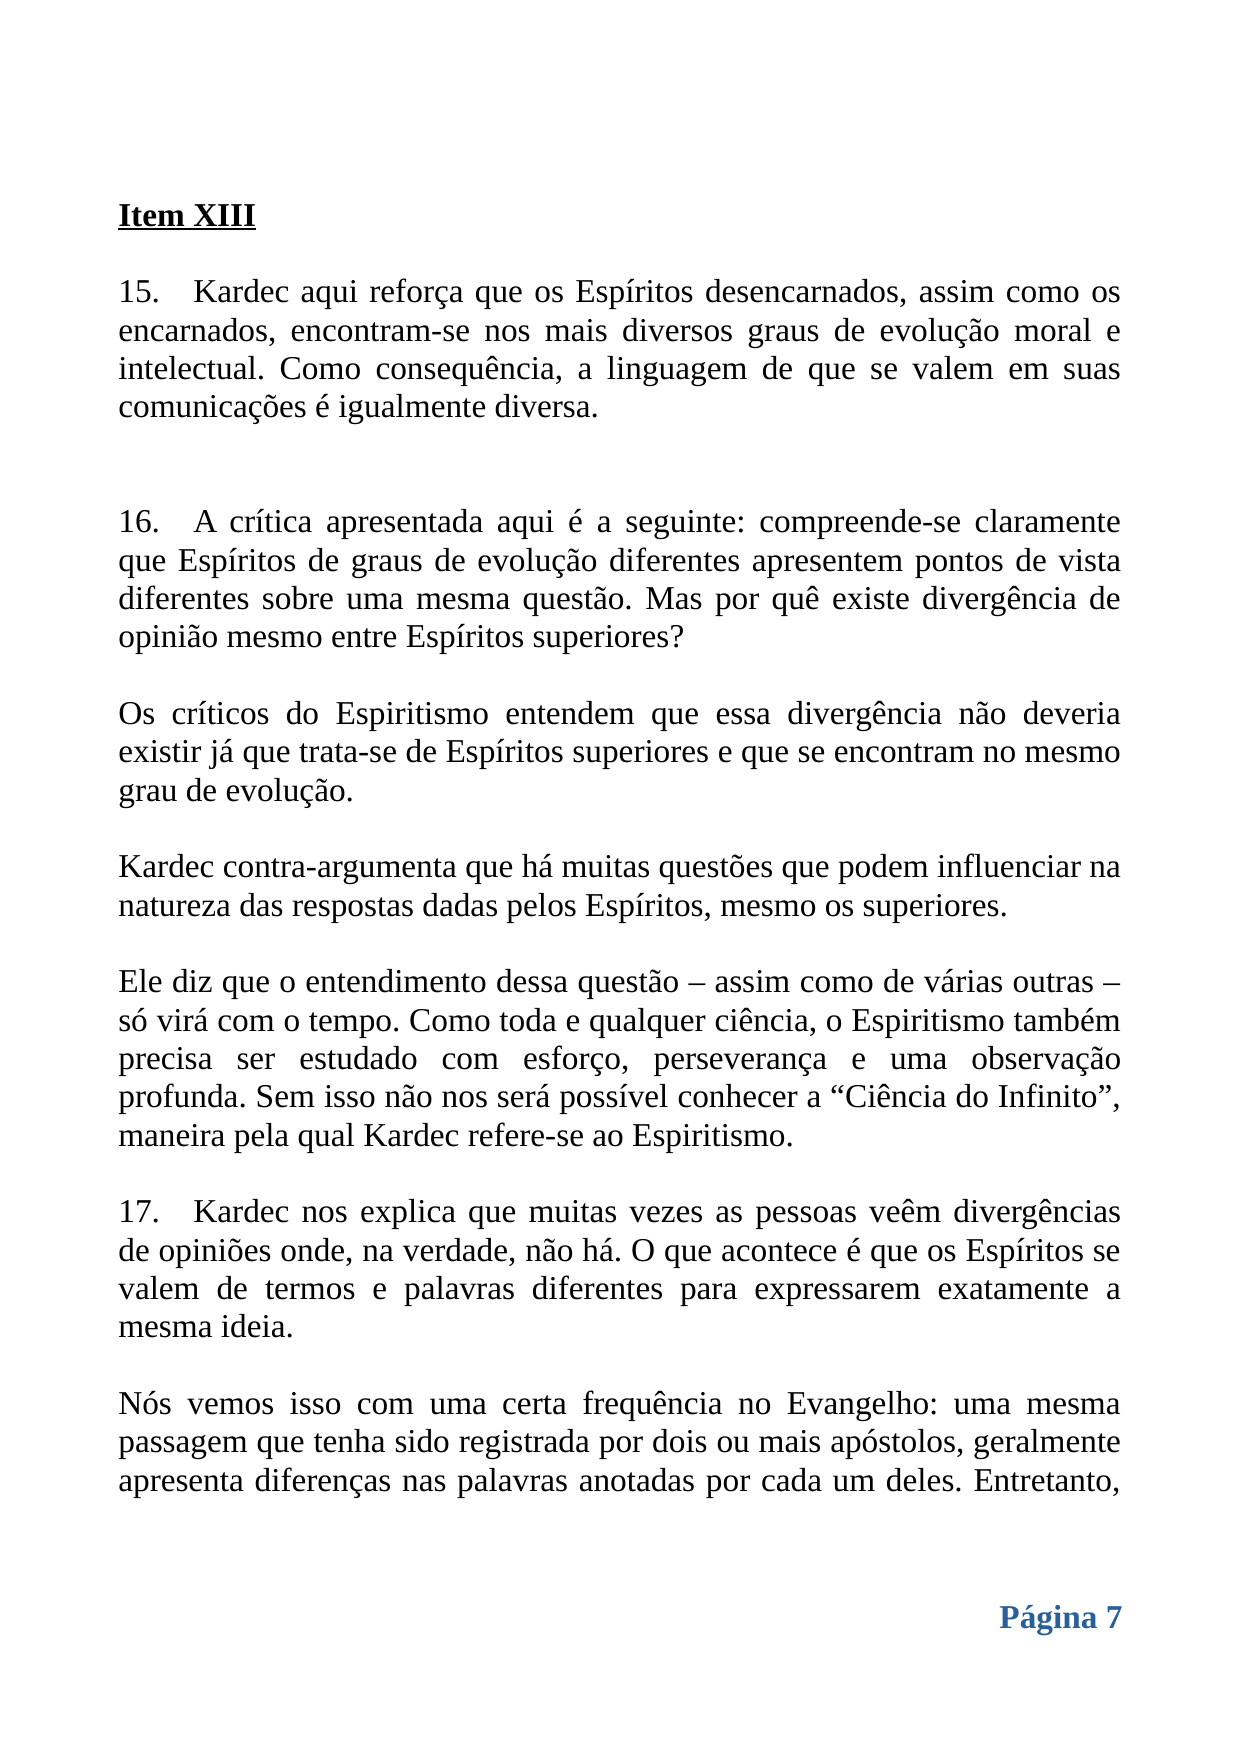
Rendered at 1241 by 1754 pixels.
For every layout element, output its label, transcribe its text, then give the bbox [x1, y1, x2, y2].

list Kardec nos explica que muitas vezes as pessoas veêm divergências de opiniões onde, na verdade, não há. O que acontece é que os Espíritos se valem de termos e palavras diferentes para expressarem exatamente a mesma ideia. [118, 1191, 1122, 1345]
text Item XIII [118, 195, 1122, 233]
text Nós vemos isso com uma certa frequência no Evangelho: uma mesma passagem que tenha sido registrada por dois ou mais apóstolos, geralmente apresenta diferenças nas palavras anotadas por cada um deles. Entretanto, [118, 1383, 1122, 1498]
text Os críticos do Espiritismo entendem que essa divergência não deveria existir já que trata-se de Espíritos superiores e que se encontram no mesmo grau de evolução. [118, 693, 1122, 808]
list Kardec aqui reforça que os Espíritos desencarnados, assim como os encarnados, encontram-se nos mais diversos graus de evolução moral e intelectual. Como consequência, a linguagem de que se valem em suas comunicações é igualmente diversa. [118, 271, 1122, 425]
text Kardec contra-argumenta que há muitas questões que podem influenciar na natureza das respostas dadas pelos Espíritos, mesmo os superiores. [118, 846, 1122, 923]
list A crítica apresentada aqui é a seguinte: compreende-se claramente que Espíritos de graus de evolução diferentes apresentem pontos de vista diferentes sobre uma mesma questão. Mas por quê existe divergência de opinião mesmo entre Espíritos superiores? [118, 501, 1122, 655]
text Ele diz que o entendimento dessa questão – assim como de várias outras – só virá com o tempo. Como toda e qualquer ciência, o Espiritismo também precisa ser estudado com esforço, perseverança e uma observação profunda. Sem isso não nos será possível conhecer a “Ciência do Infinito”, maneira pela qual Kardec refere-se ao Espiritismo. [118, 961, 1122, 1153]
